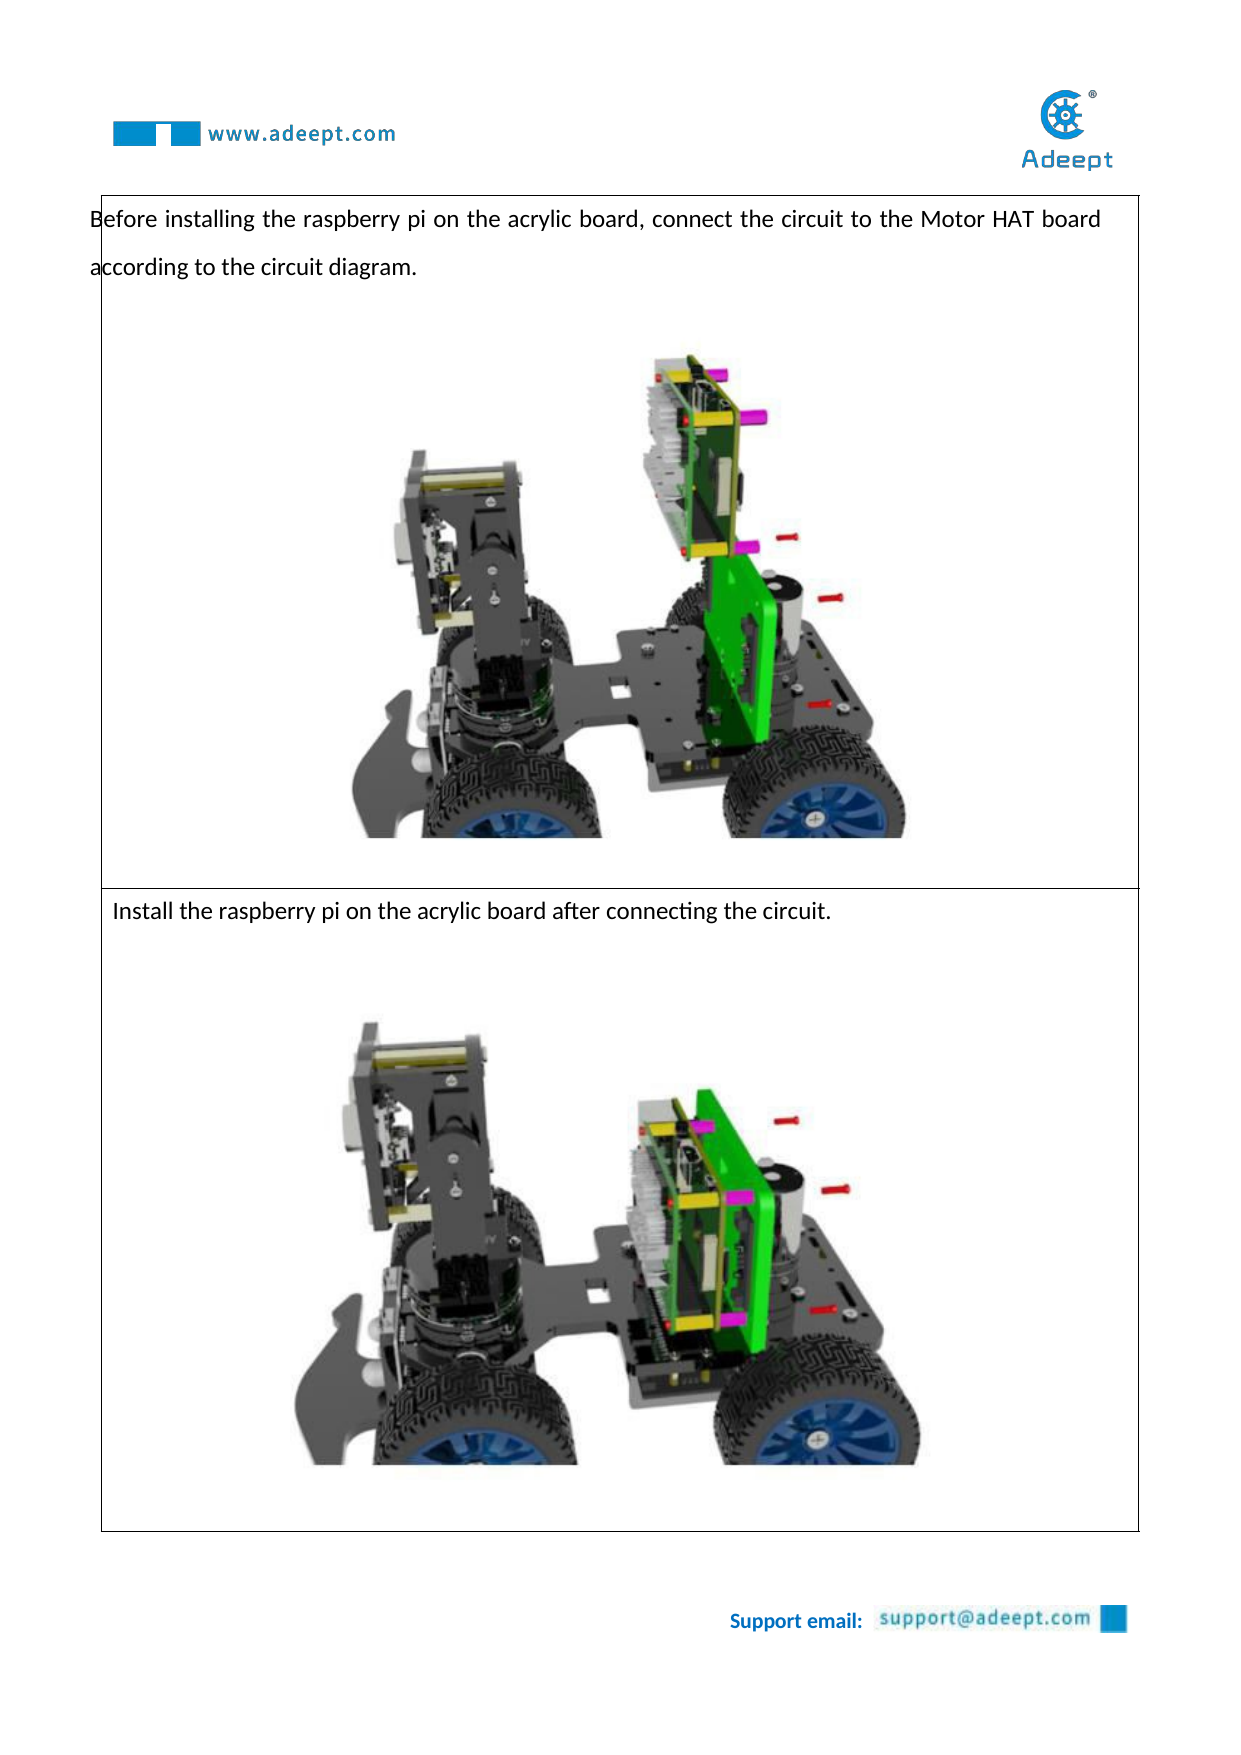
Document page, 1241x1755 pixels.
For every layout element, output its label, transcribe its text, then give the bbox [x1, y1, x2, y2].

text Install the raspberry pi on the acrylic board after connecting the circuit. [112, 895, 1138, 926]
text Before installing the raspberry pi on the acrylic board, connect the circuit to the Motor HAT board according to the circuit diagram. [102, 203, 1132, 282]
